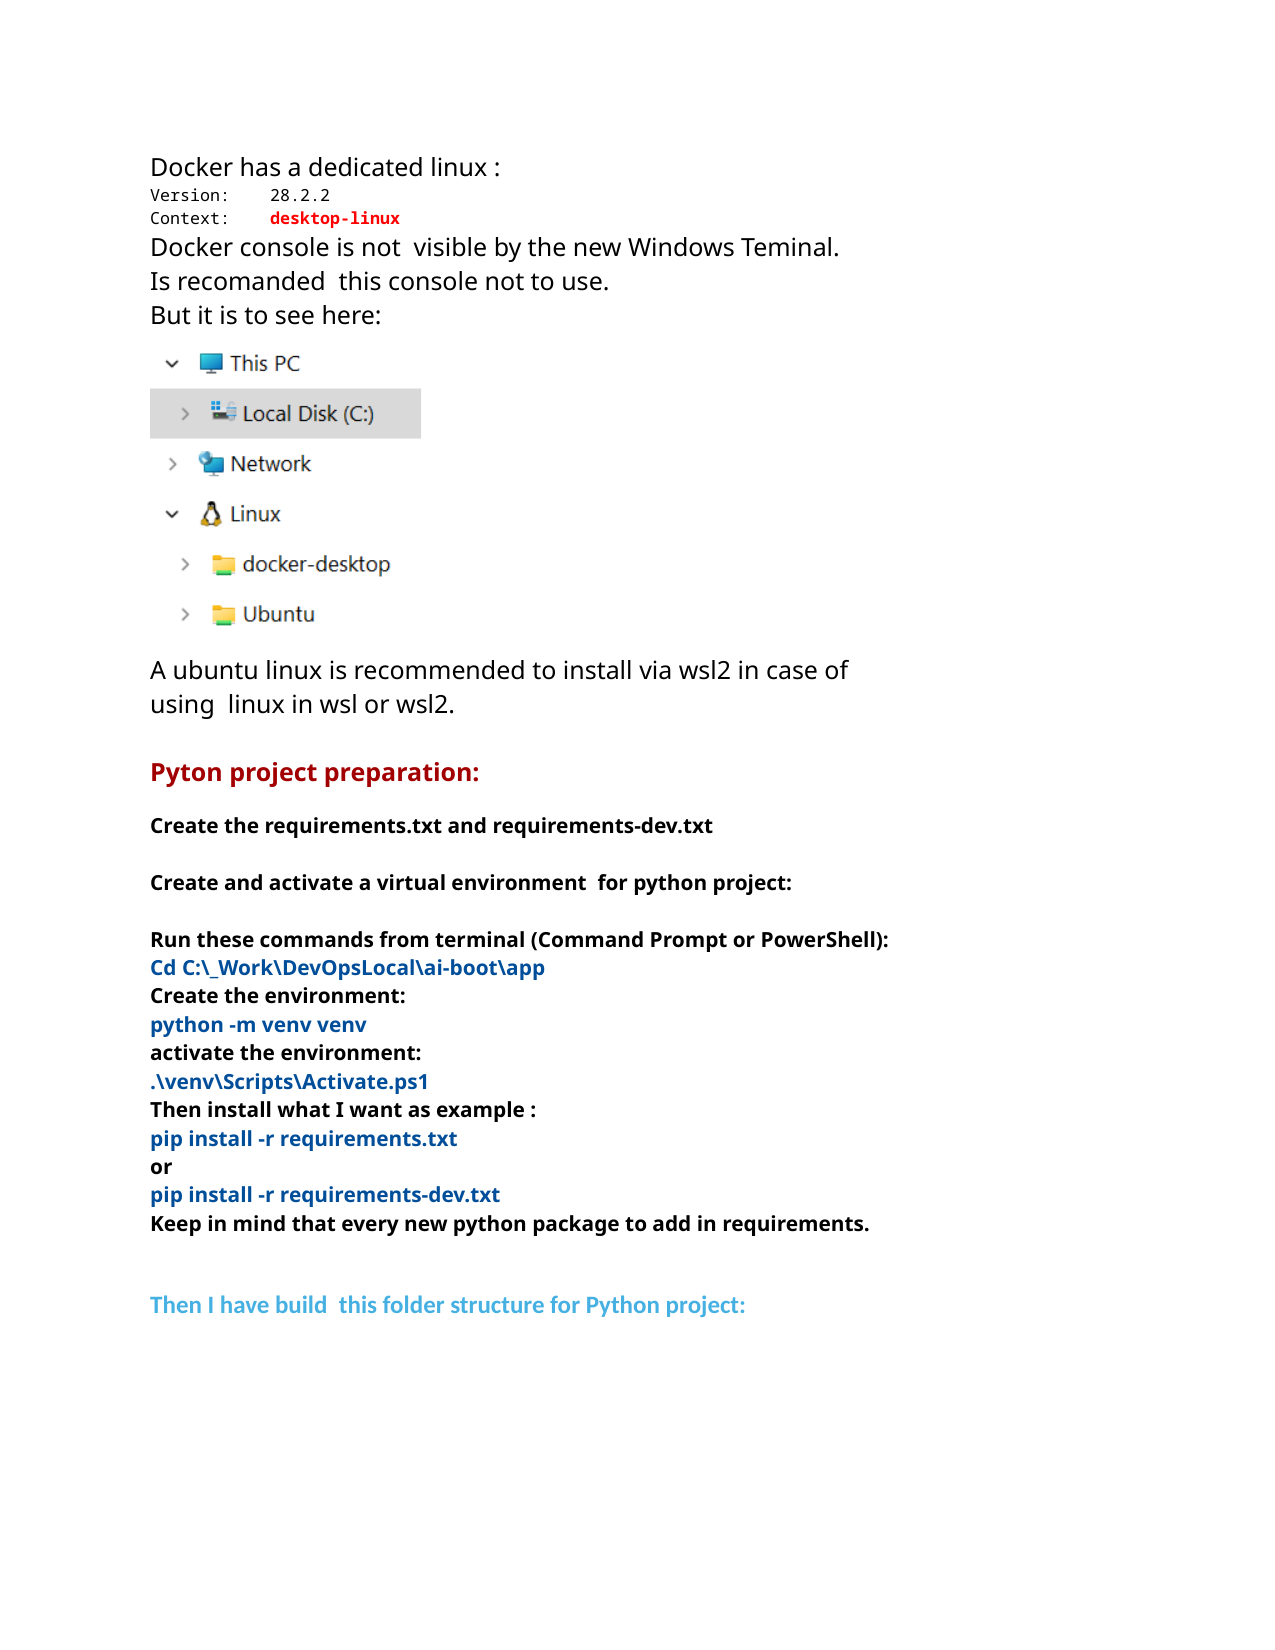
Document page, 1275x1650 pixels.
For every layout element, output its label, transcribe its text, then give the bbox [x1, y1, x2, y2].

text Create the requirements.txt and requirements-dev.txt [150, 811, 1125, 839]
text python -m venv venv [150, 1010, 1125, 1038]
text Docker console is not visible by the new Windows Teminal. [150, 229, 1125, 263]
text Pyton project preparation: [150, 755, 1125, 789]
text Then I have build this folder structure for Python project: [150, 1289, 1125, 1320]
text pip install -r requirements-dev.txt [150, 1181, 1125, 1209]
text Docker has a dedicated linux : Version: 28.2.2 [150, 150, 1125, 207]
text activate the environment: [150, 1038, 1125, 1067]
text Create and activate a virtual environment for python project: [150, 868, 1125, 896]
text Keep in mind that every new python package to add in requirements. [150, 1209, 1125, 1237]
text Create the environment: [150, 982, 1125, 1010]
text Then install what I want as example : [150, 1095, 1125, 1124]
text Run these commands from terminal (Command Prompt or PowerShell): [150, 925, 1125, 953]
text A ubuntu linux is recommended to install via wsl2 in case of using linux in wsl or wsl2. [150, 653, 1125, 721]
text pip install -r requirements.txt [150, 1124, 1125, 1152]
text Cd C:\_Work\DevOpsLocal\ai-boot\app [150, 953, 1125, 982]
text But it is to see here: [150, 298, 1125, 332]
text Context: desktop-linux [150, 207, 1125, 229]
text or [150, 1152, 1125, 1181]
text .\venv\Scripts\Activate.ps1 [150, 1067, 1125, 1095]
text Is recomanded this console not to use. [150, 263, 1125, 298]
